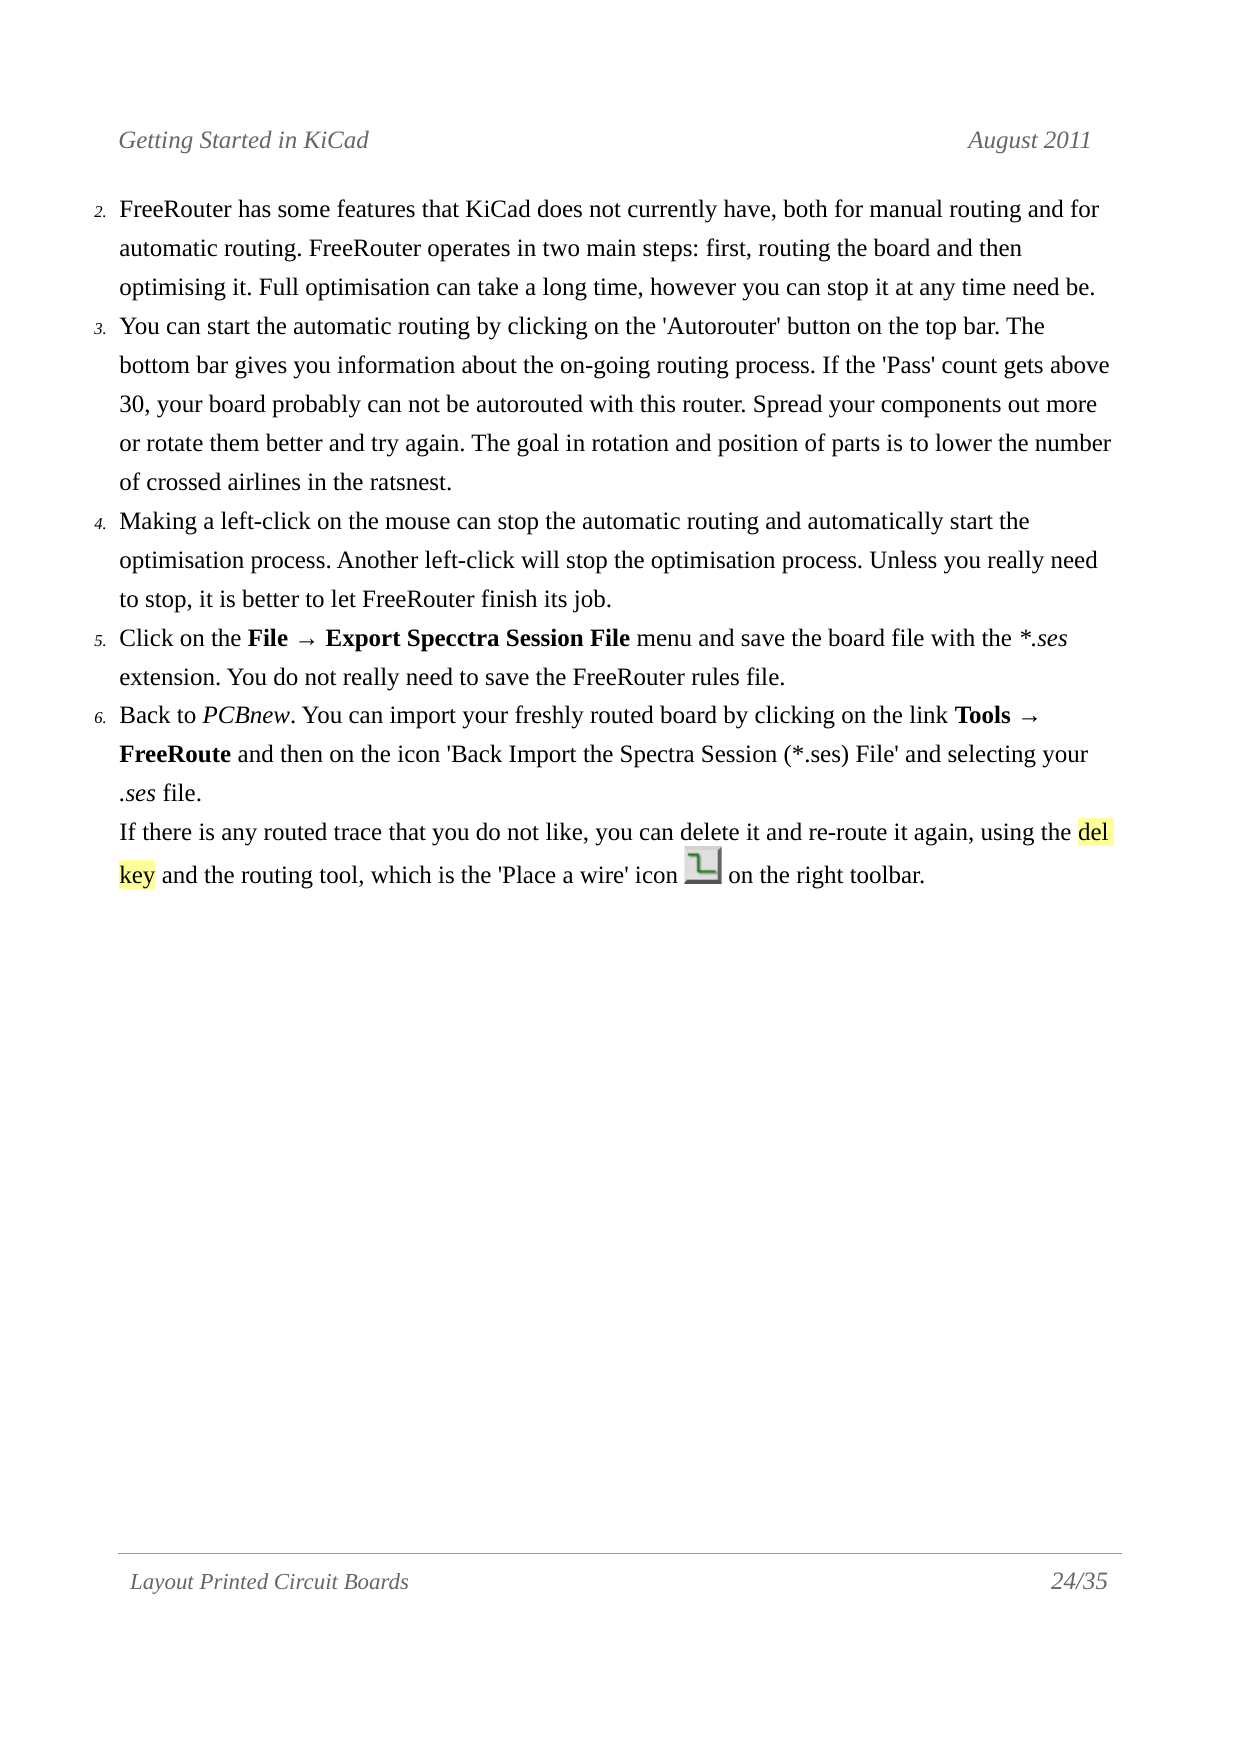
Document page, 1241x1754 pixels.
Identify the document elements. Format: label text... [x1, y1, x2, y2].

list FreeRouter has some features that KiCad does not currently have, both for manual routing and for automatic routing. FreeRouter operates in two main steps: first, routing the board and then optimising it. Full optimisation can take a long time, however you can stop it at any time need be. [119, 184, 1122, 301]
list Back to PCBnew. You can import your freshly routed board by clicking on the link Tools → FreeRoute and then on the icon 'Back Import the Spectra Session (*.ses) File' and selecting your .ses file. [119, 690, 1122, 807]
list If there is any routed trace that you do not like, you can delete it and re-route it again, using the del key and the routing tool, which is the 'Place a wire' icon on the right toolbar. [119, 807, 1122, 889]
list You can start the automatic routing by clicking on the 'Autorouter' button on the top bar. The bottom bar gives you information about the on-going routing process. If the 'Pass' count gets above 30, your board probably can not be autorouted with this router. Spread your components out more or rotate them better and try again. The goal in rotation and position of parts is to lower the number of crossed airlines in the ratsnest. [119, 301, 1122, 496]
list Click on the File → Export Specctra Session File menu and save the board file with the *.ses extension. You do not really need to save the FreeRouter rules file. [119, 612, 1122, 690]
picture [684, 846, 722, 884]
list Making a left-click on the mouse can stop the automatic routing and automatically start the optimisation process. Another left-click will stop the optimisation process. Unless you really need to stop, it is better to let FreeRouter finish its job. [119, 496, 1122, 612]
